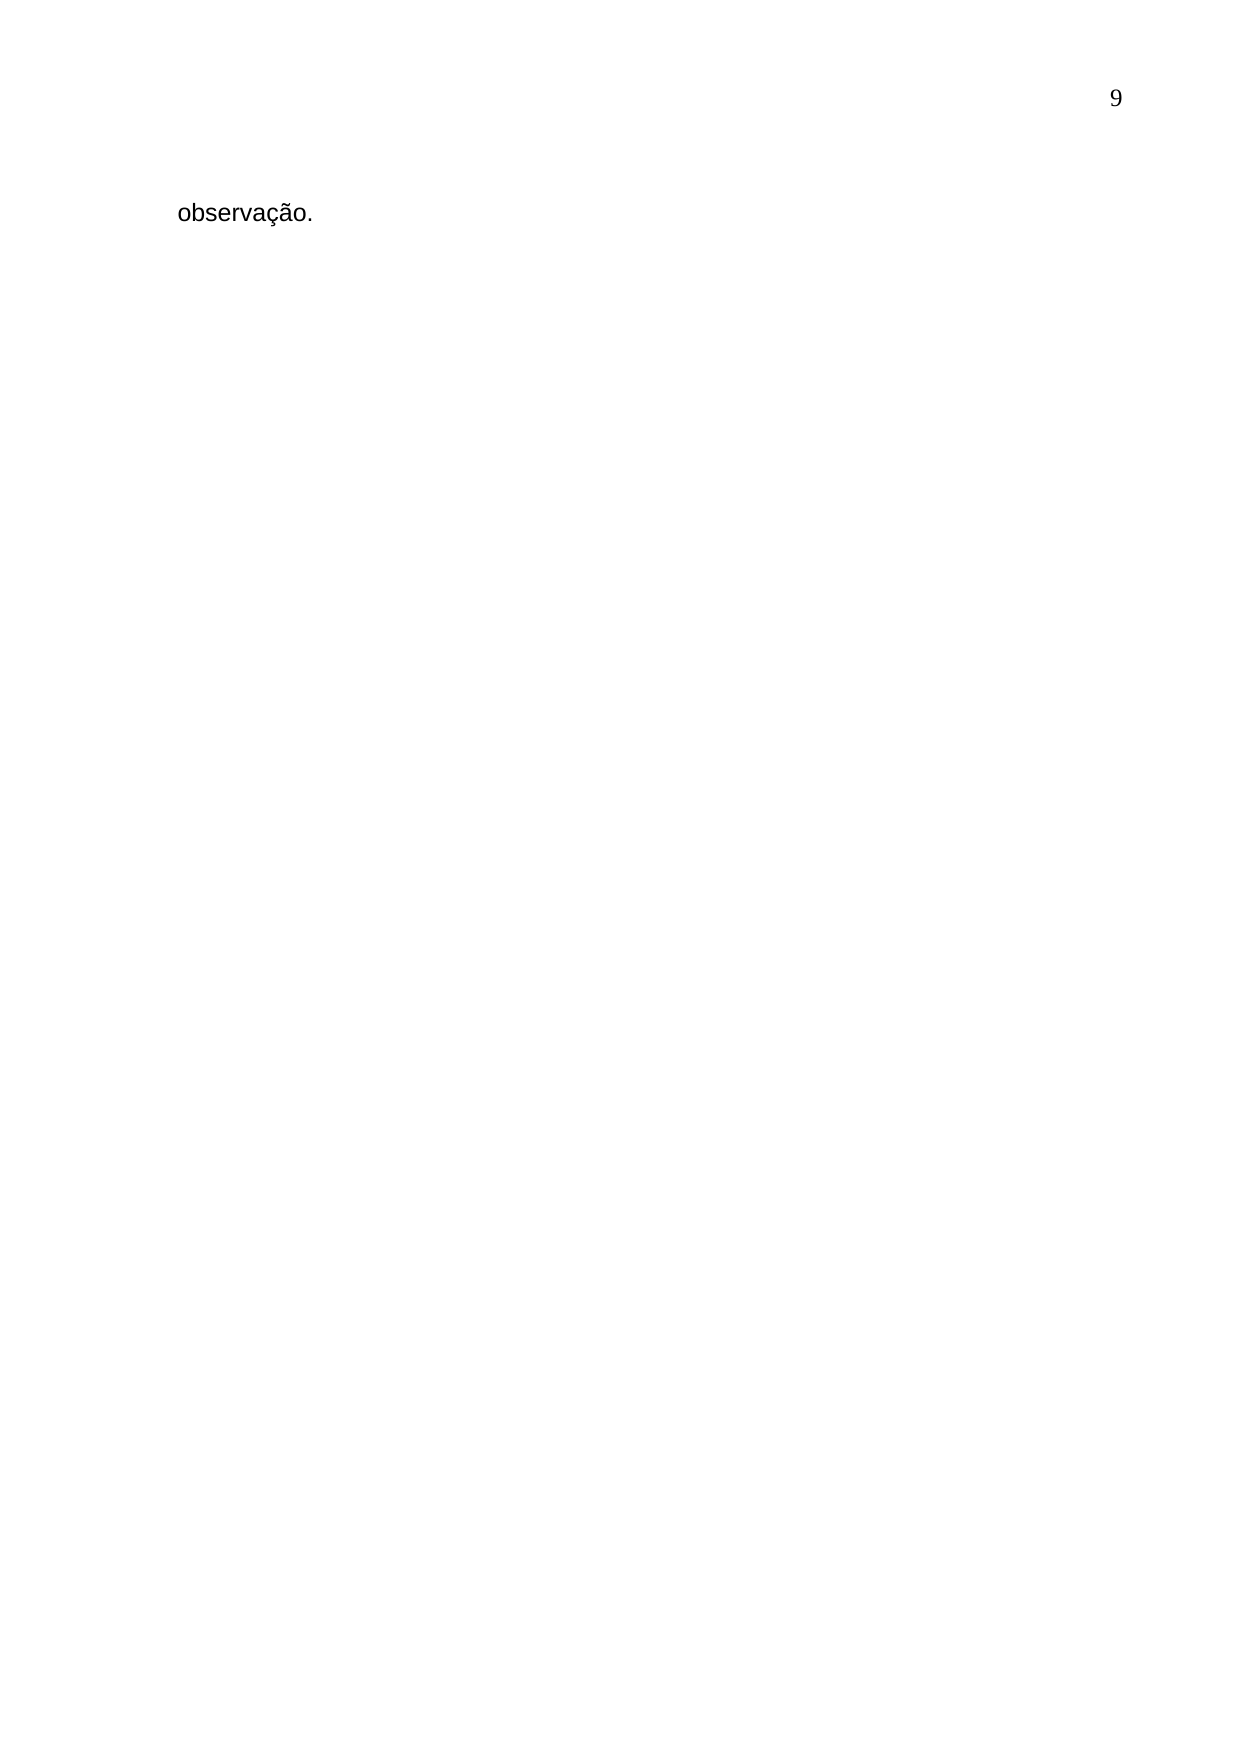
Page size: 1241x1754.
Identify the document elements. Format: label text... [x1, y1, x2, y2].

text observação. [177, 198, 1122, 226]
